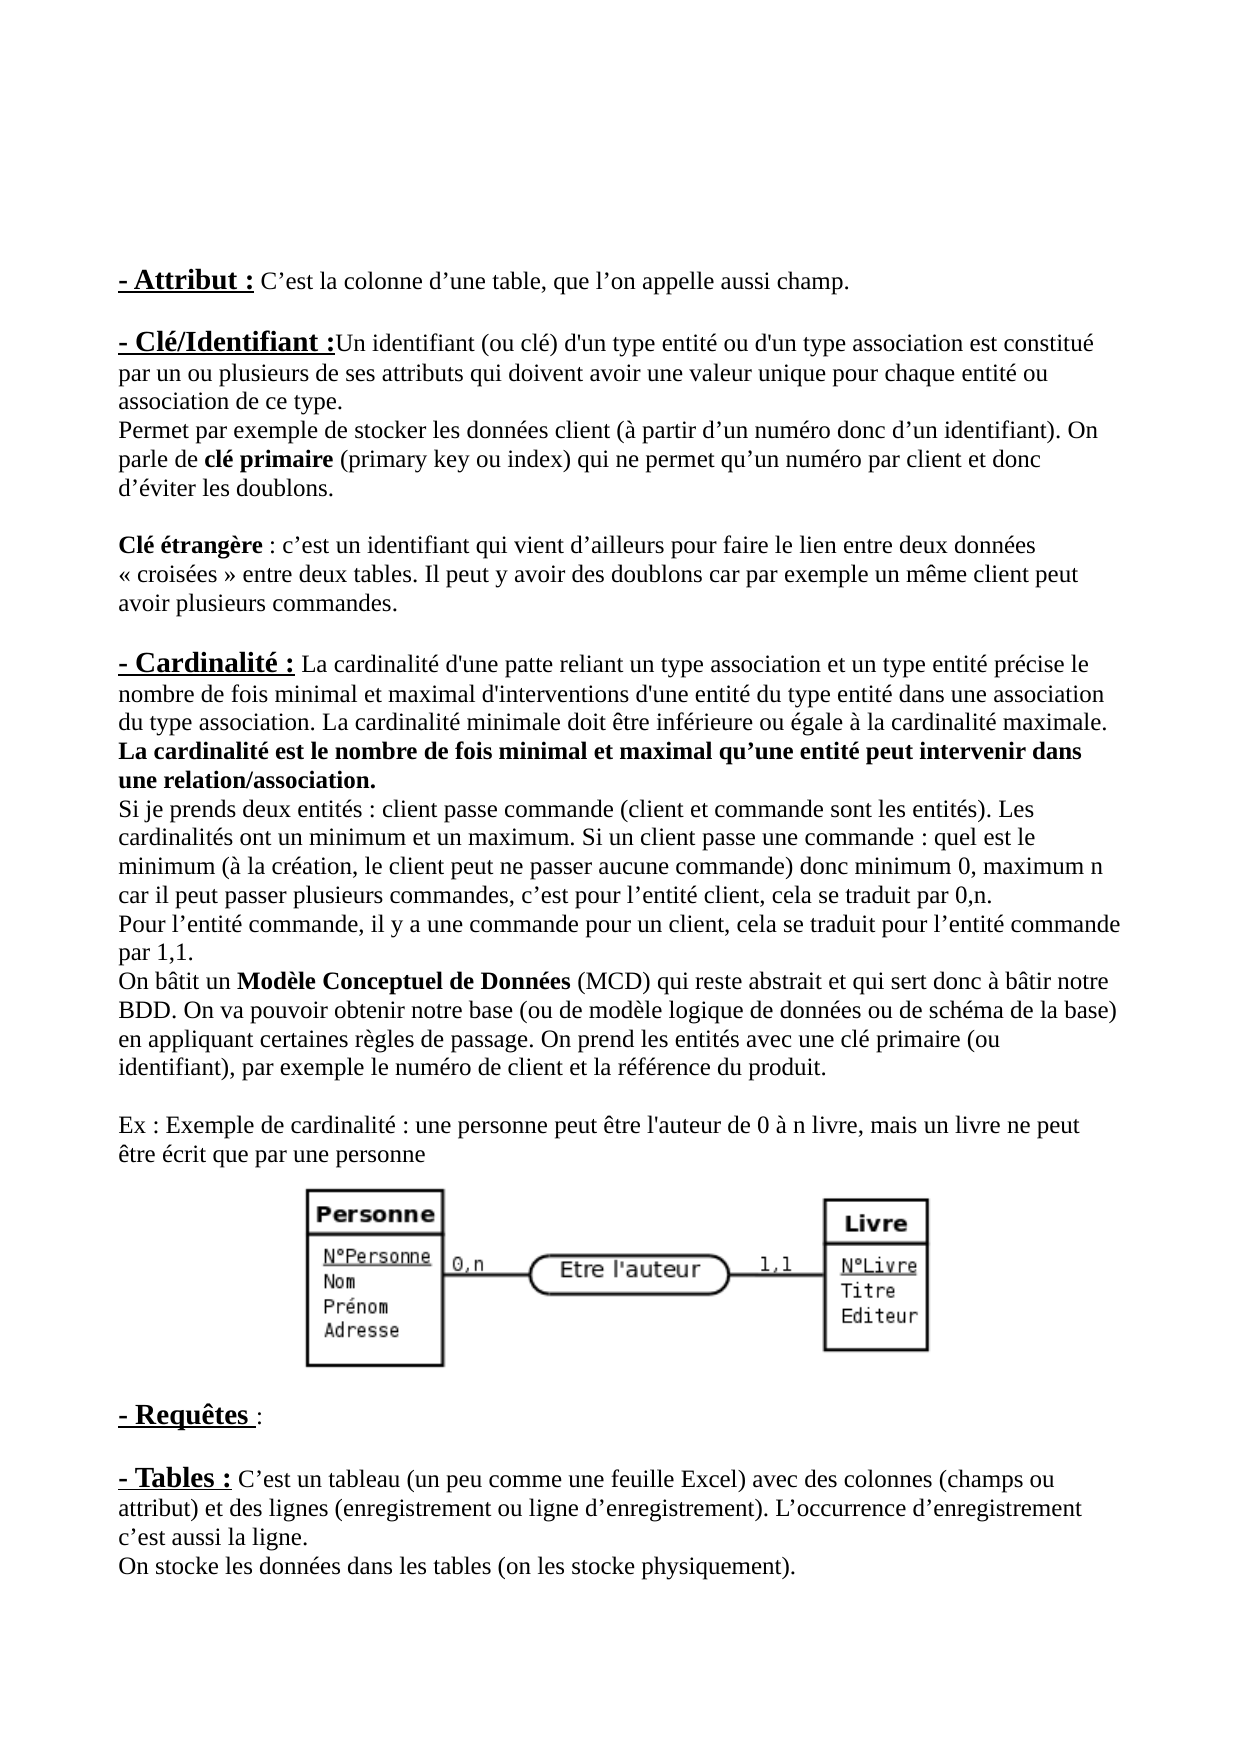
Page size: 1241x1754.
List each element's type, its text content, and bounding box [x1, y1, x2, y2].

text - Cardinalité : La cardinalité d'une patte reliant un type association et un type entité précise le nombre de fois minimal et maximal d'interventions d'une entité du type entité dans une association du type association. La cardinalité minimale doit être inférieure ou égale à la cardinalité maximale. [118, 645, 1122, 736]
text Pour l’entité commande, il y a une commande pour un client, cela se traduit pour l’entité commande par 1,1. [118, 909, 1122, 966]
text - Attribut : C’est la colonne d’une table, que l’on appelle aussi champ. [118, 262, 1122, 295]
text - Requêtes : [118, 1397, 1122, 1431]
text Clé étrangère : c’est un identifiant qui vient d’ailleurs pour faire le lien entre deux données « croisées » entre deux tables. Il peut y avoir des doublons car par exemple un même client peut avoir plusieurs commandes. [118, 530, 1122, 616]
text Si je prends deux entités : client passe commande (client et commande sont les entités). Les cardinalités ont un minimum et un maximum. Si un client passe une commande : quel est le minimum (à la création, le client peut ne passer aucune commande) donc minimum 0, maximum n car il peut passer plusieurs commandes, c’est pour l’entité client, cela se traduit par 0,n. [118, 794, 1122, 909]
text - Tables : C’est un tableau (un peu comme une feuille Excel) avec des colonnes (champs ou attribut) et des lignes (enregistrement ou ligne d’enregistrement). L’occurrence d’enregistrement c’est aussi la ligne. [118, 1460, 1122, 1551]
text La cardinalité est le nombre de fois minimal et maximal qu’une entité peut intervenir dans une relation/association. [118, 736, 1122, 794]
text - Clé/Identifiant :Un identifiant (ou clé) d'un type entité ou d'un type association est constitué par un ou plusieurs de ses attributs qui doivent avoir une valeur unique pour chaque entité ou association de ce type. [118, 324, 1122, 415]
text Ex : Exemple de cardinalité : une personne peut être l'auteur de 0 à n livre, mais un livre ne peut être écrit que par une personne [118, 1110, 1122, 1167]
text Permet par exemple de stocker les données client (à partir d’un numéro donc d’un identifiant). On parle de clé primaire (primary key ou index) qui ne permet qu’un numéro par client et donc d’éviter les doublons. [118, 415, 1122, 501]
picture [300, 1183, 940, 1372]
text On bâtit un Modèle Conceptuel de Données (MCD) qui reste abstrait et qui sert donc à bâtir notre BDD. On va pouvoir obtenir notre base (ou de modèle logique de données ou de schéma de la base) en appliquant certaines règles de passage. On prend les entités avec une clé primaire (ou identifiant), par exemple le numéro de client et la référence du produit. [118, 966, 1122, 1081]
text On stocke les données dans les tables (on les stocke physiquement). [118, 1551, 1122, 1579]
